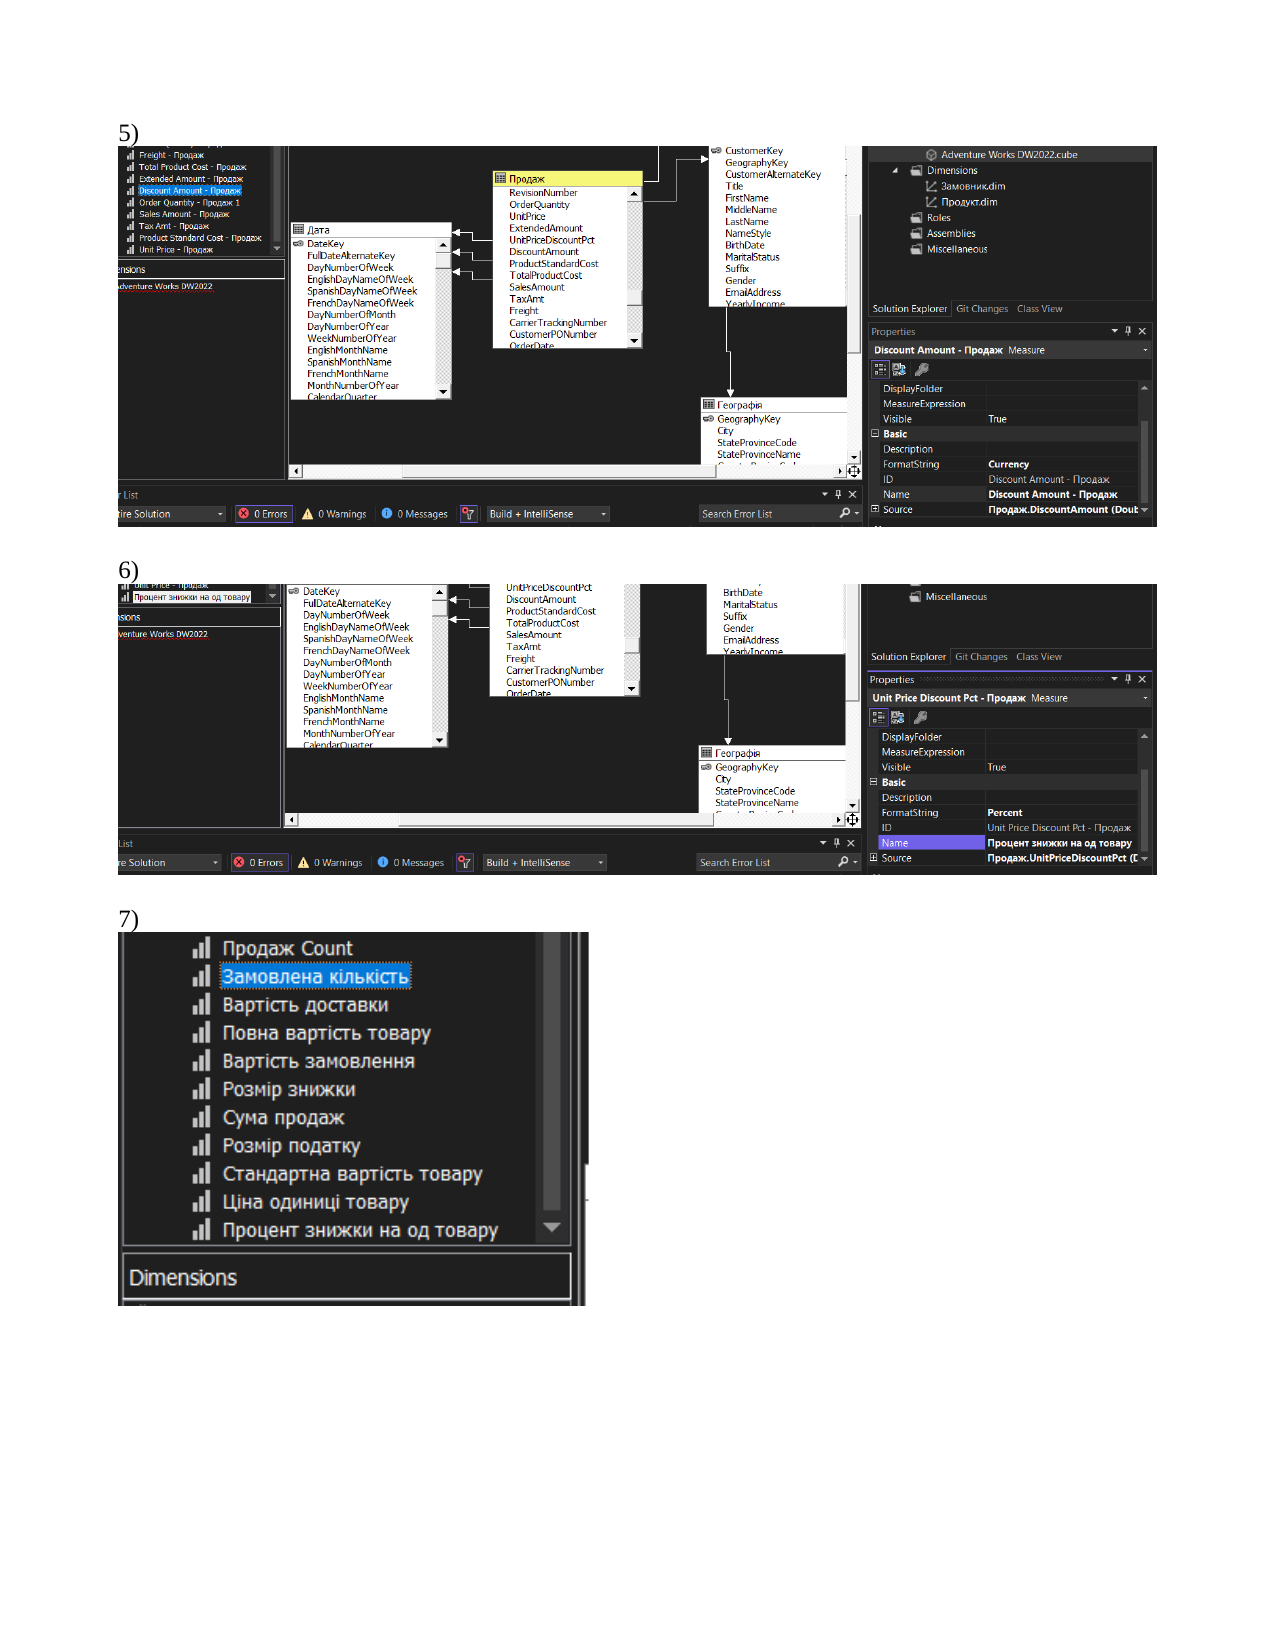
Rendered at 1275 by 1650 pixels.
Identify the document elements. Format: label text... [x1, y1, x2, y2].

text 6) [118, 556, 1157, 584]
picture [118, 146, 1157, 527]
text 7) [118, 904, 1157, 932]
picture [118, 584, 1157, 875]
picture [118, 932, 589, 1306]
text 5) [118, 118, 1157, 146]
